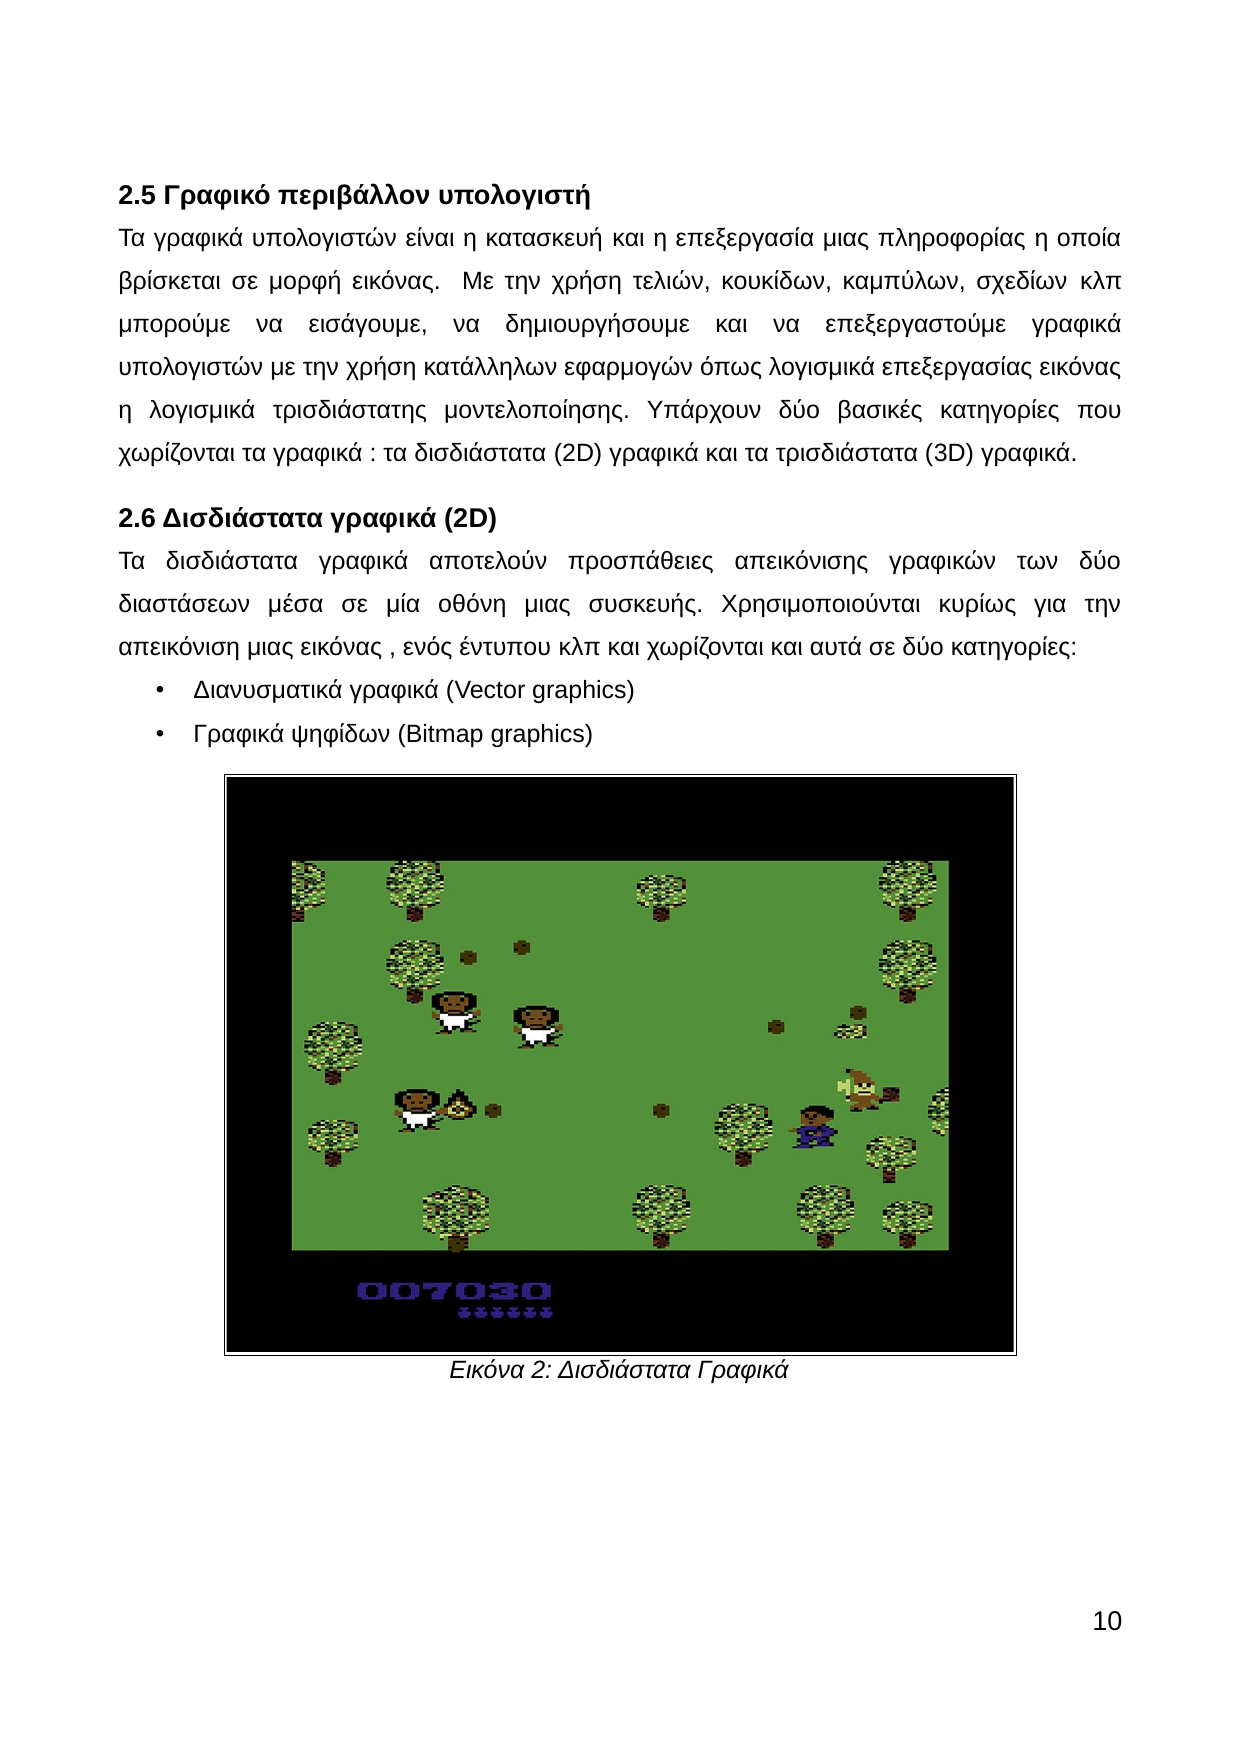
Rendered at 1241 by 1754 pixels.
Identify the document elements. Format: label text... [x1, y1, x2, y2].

list Διανυσματικά γραφικά (Vector graphics) [156, 675, 1122, 704]
subtitle 2.5 Γραφικό περιβάλλον υπολογιστή [118, 179, 1122, 210]
subtitle 2.6 Δισδιάστατα γραφικά (2D) [118, 502, 1122, 533]
picture [226, 777, 1014, 1352]
text Τα γραφικά υπολογιστών είναι η κατασκευή και η επεξεργασία μιας πληροφορίας η οποία βρίσκεται σε μορφή εικόνας. Με την χρήση τελιών, κουκίδων, καμπύλων, σχεδίων κλπ μπορούμε να εισάγουμε, να δημιουργήσουμε και να επεξεργαστούμε γραφικά υπολογιστών με την χρήση κατάλληλων εφαρμογών όπως λογισμικά επεξεργασίας εικόνας η λογισμικά τρισδιάστατης μοντελοποίησης. Υπάρχουν δύο βασικές κατηγορίες που χωρίζονται τα γραφικά : τα δισδιάστατα (2D) γραφικά και τα τρισδιάστατα (3D) γραφικά. [118, 223, 1122, 467]
text Τα δισδιάστατα γραφικά αποτελούν προσπάθειες απεικόνισης γραφικών των δύο διαστάσεων μέσα σε μία οθόνη μιας συσκευής. Χρησιμοποιούνται κυρίως για την απεικόνιση μιας εικόνας , ενός έντυπου κλπ και χωρίζονται και αυτά σε δύο κατηγορίες: [118, 546, 1122, 661]
list Γραφικά ψηφίδων (Bitmap graphics) [156, 718, 1122, 747]
text Εικόνα 2: Δισδιάστατα Γραφικά [118, 774, 1122, 1383]
